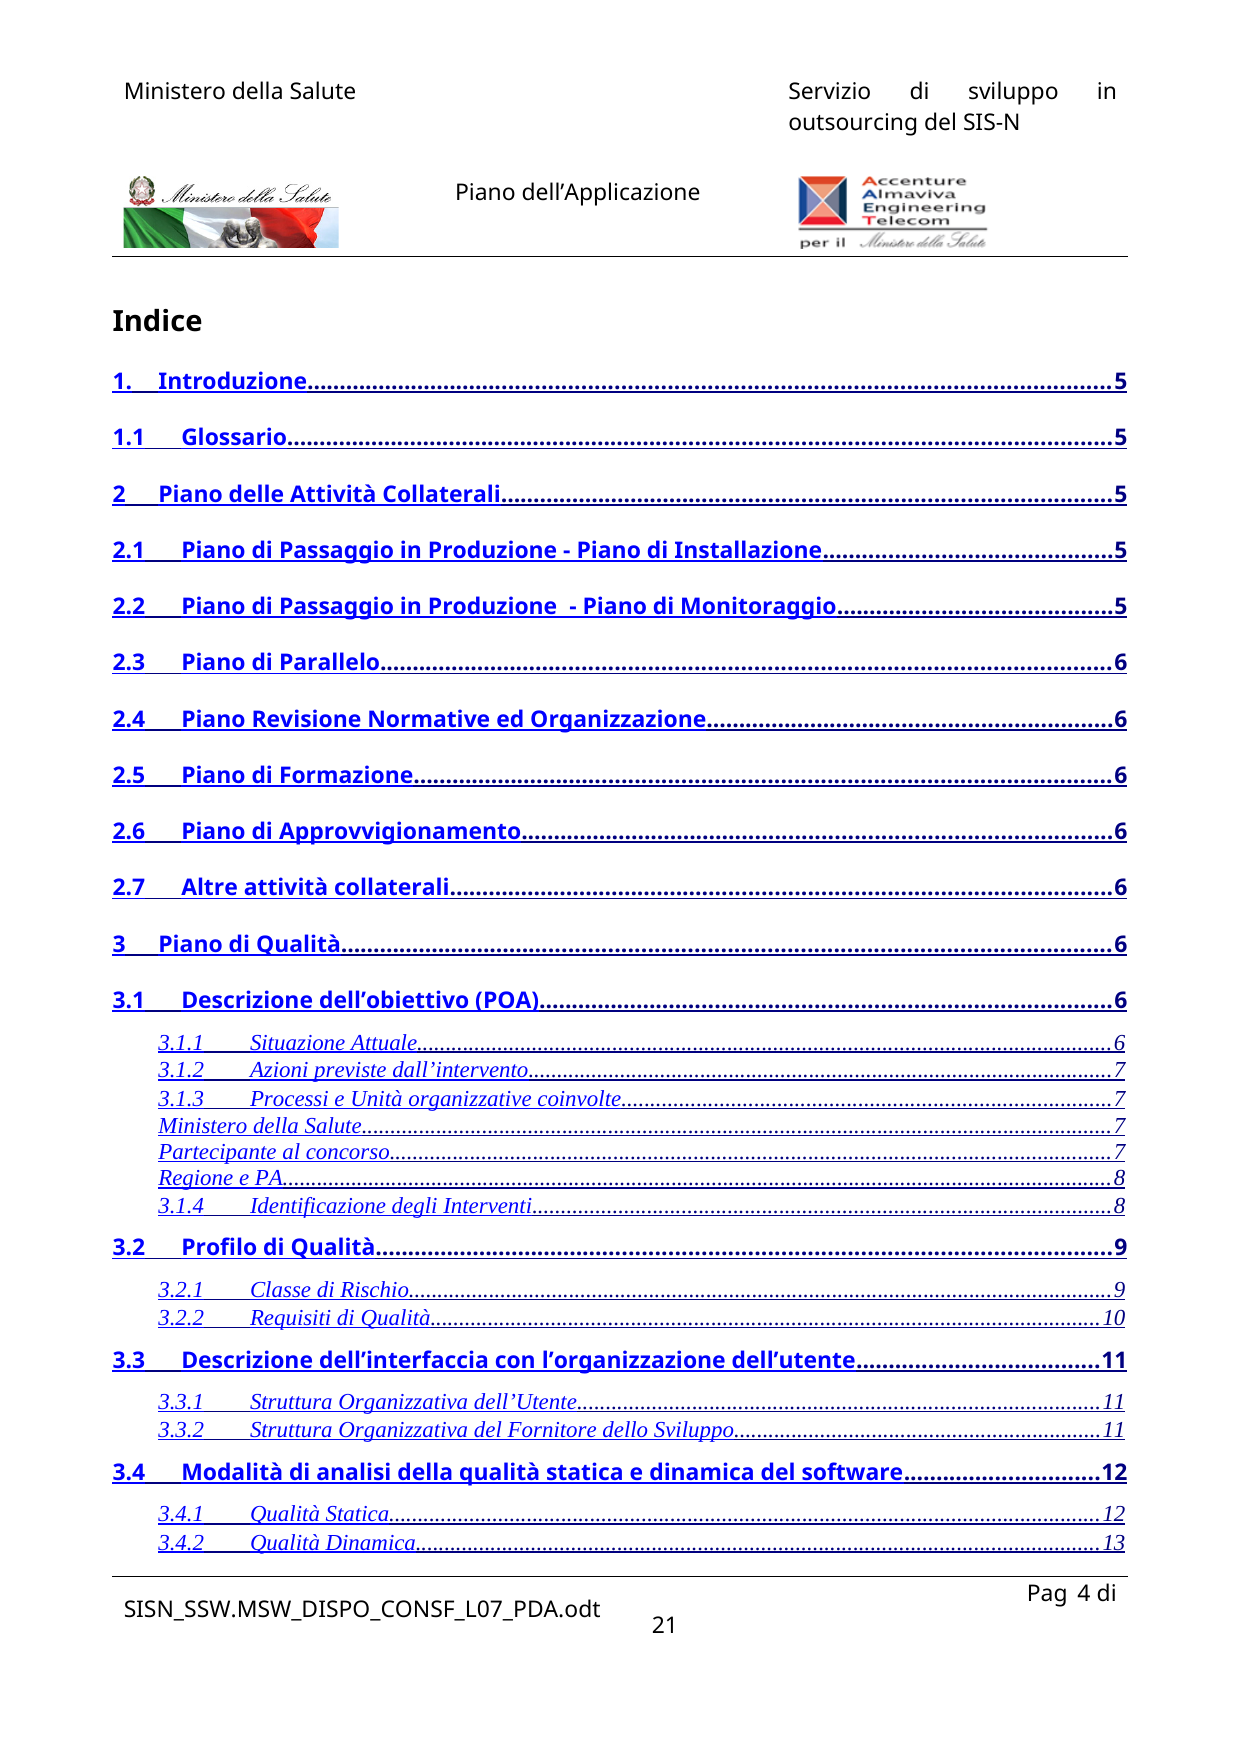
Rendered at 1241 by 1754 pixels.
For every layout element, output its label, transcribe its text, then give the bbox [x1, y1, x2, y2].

text 2.6 Piano di Approvvigionamento 6 [112, 815, 1128, 846]
text 3.2.2 Requisiti di Qualità 10 [158, 1303, 1128, 1331]
text 3.4.2 Qualità Dinamica 13 [158, 1528, 1128, 1556]
text 3.1.4 Identificazione degli Interventi 8 [158, 1191, 1128, 1219]
text 2.7 Altre attività collaterali 6 [112, 871, 1128, 903]
text 3.1.3 Processi e Unità organizzative coinvolte 7 [158, 1084, 1128, 1112]
text 3.3.1 Struttura Organizzativa dell’Utente 11 [158, 1387, 1128, 1415]
text 3.2.1 Classe di Rischio 9 [158, 1275, 1128, 1303]
text 3.3.2 Struttura Organizzativa del Fornitore dello Sviluppo 11 [158, 1415, 1128, 1443]
text 1. Introduzione 5 [112, 365, 1128, 396]
text 2.5 Piano di Formazione 6 [112, 759, 1128, 790]
text 3.1.2 Azioni previste dall’intervento 7 [158, 1056, 1128, 1084]
text 2.2 Piano di Passaggio in Produzione - Piano di Monitoraggio 5 [112, 590, 1128, 621]
text 2.3 Piano di Parallelo 6 [112, 646, 1128, 678]
text 3.1 Descrizione dell’obiettivo (POA) 6 [112, 984, 1128, 1015]
text Ministero della Salute 7 [158, 1112, 1128, 1138]
text Partecipante al concorso 7 [158, 1138, 1128, 1164]
text 2 Piano delle Attività Collaterali 5 [112, 478, 1128, 509]
text 1.1 Glossario 5 [112, 421, 1128, 453]
text 3.2 Profilo di Qualità 9 [112, 1231, 1128, 1262]
text Regione e PA 8 [158, 1164, 1128, 1191]
text 3 Piano di Qualità 6 [112, 928, 1128, 959]
text 3.3 Descrizione dell’interfaccia con l’organizzazione dell’utente 11 [112, 1343, 1128, 1375]
text 3.1.1 Situazione Attuale 6 [158, 1028, 1128, 1056]
text 2.1 Piano di Passaggio in Produzione - Piano di Installazione 5 [112, 534, 1128, 565]
text 3.4.1 Qualità Statica 12 [158, 1499, 1128, 1528]
text 3.4 Modalità di analisi della qualità statica e dinamica del software 12 [112, 1456, 1128, 1487]
text Indice [112, 300, 1128, 340]
text 2.4 Piano Revisione Normative ed Organizzazione 6 [112, 703, 1128, 734]
